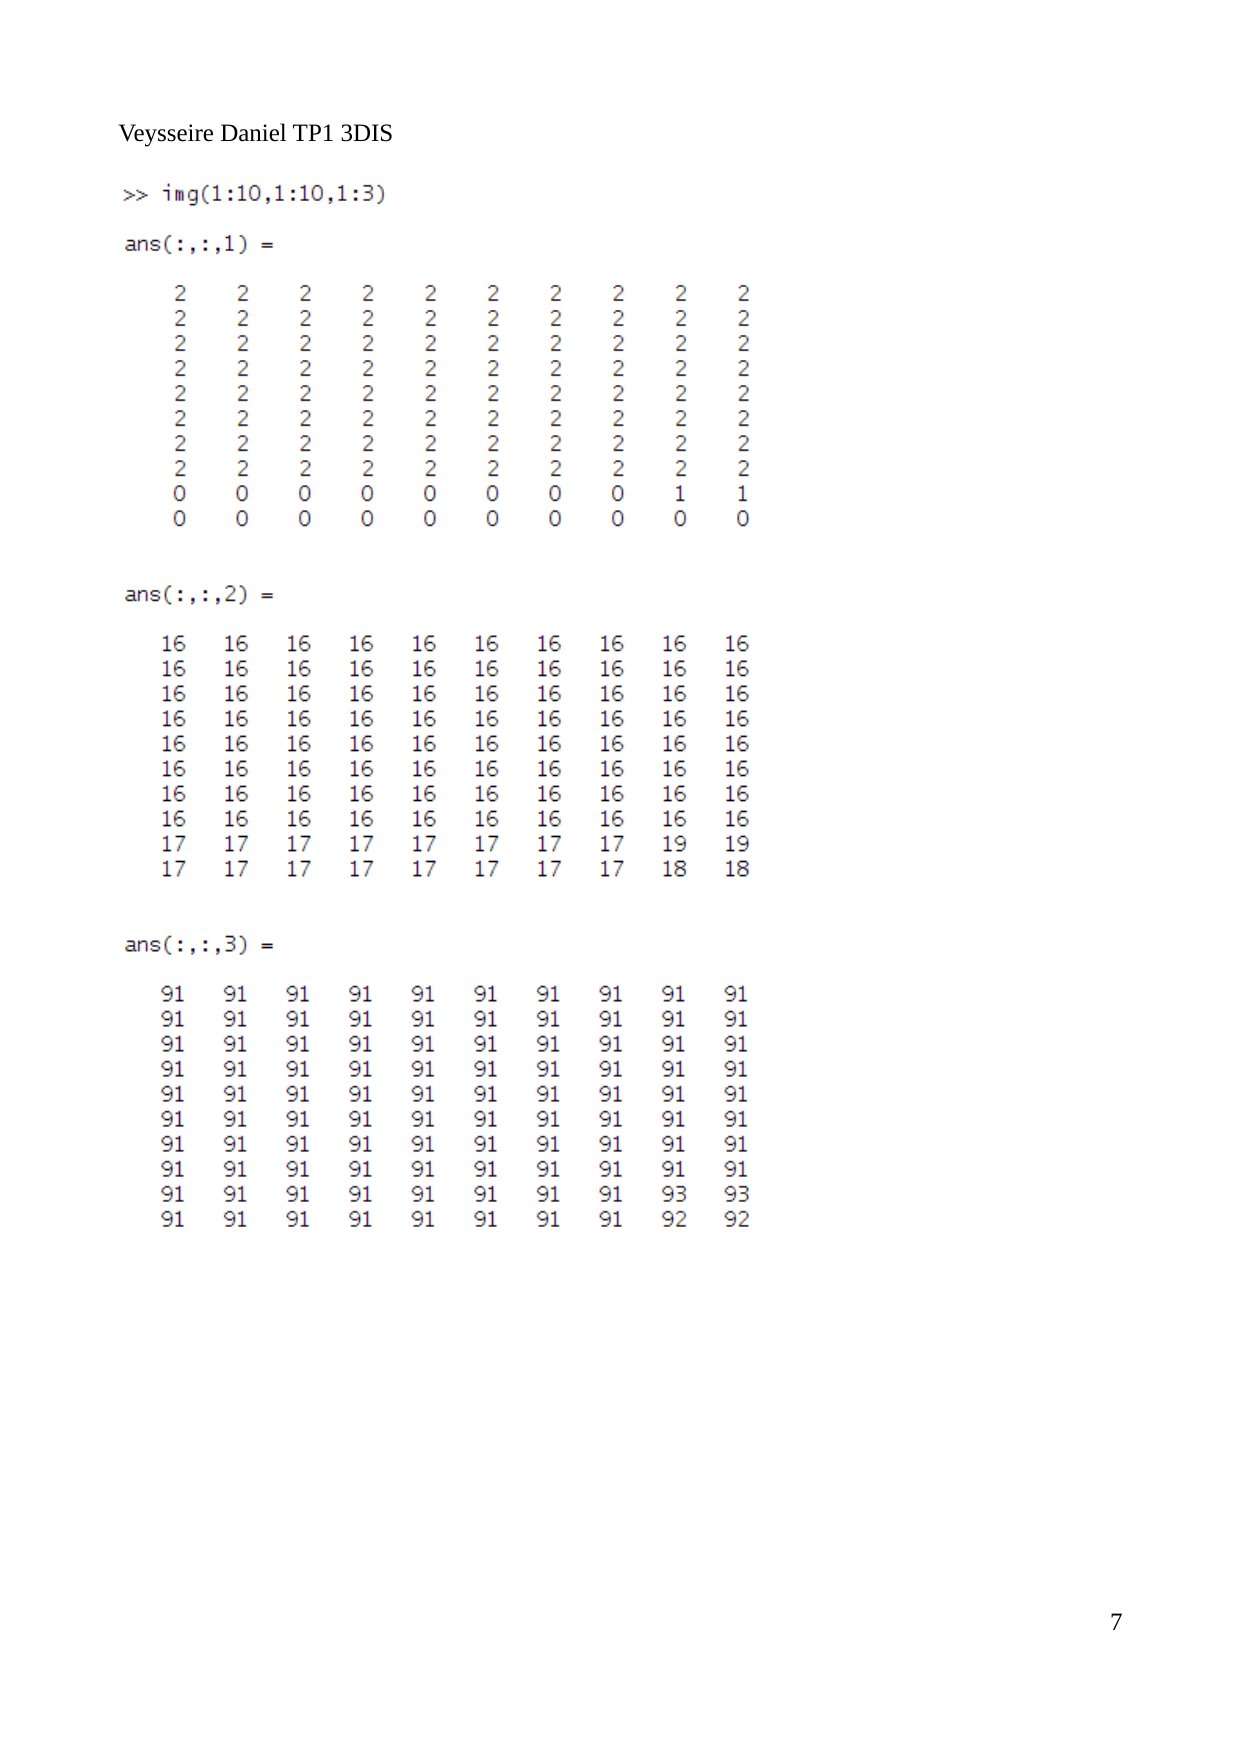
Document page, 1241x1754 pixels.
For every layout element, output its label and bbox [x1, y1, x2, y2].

picture [118, 176, 804, 1252]
